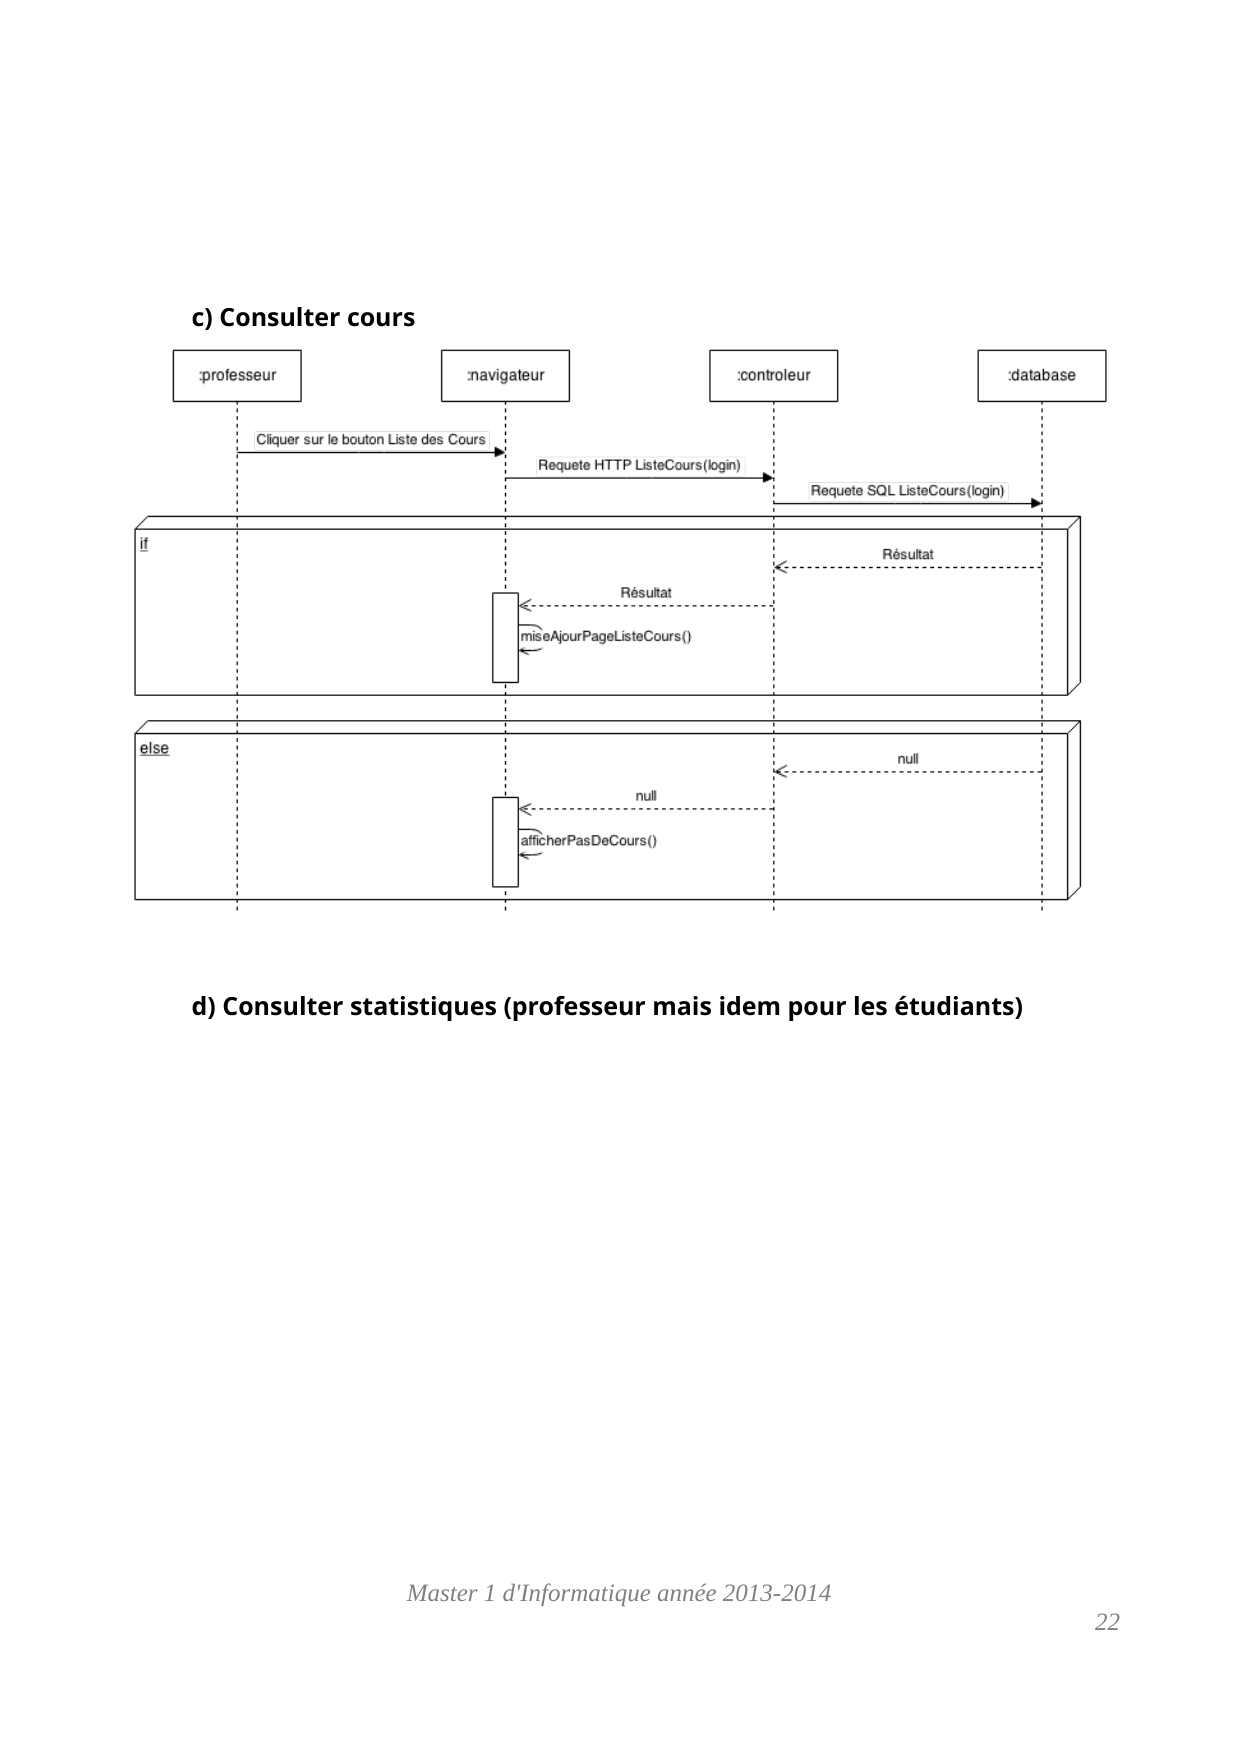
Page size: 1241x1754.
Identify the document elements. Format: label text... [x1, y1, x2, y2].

subtitle c) Consulter cours [191, 300, 1122, 334]
subtitle d) Consulter statistiques (professeur mais idem pour les étudiants) [191, 988, 1122, 1022]
picture [132, 346, 1108, 917]
